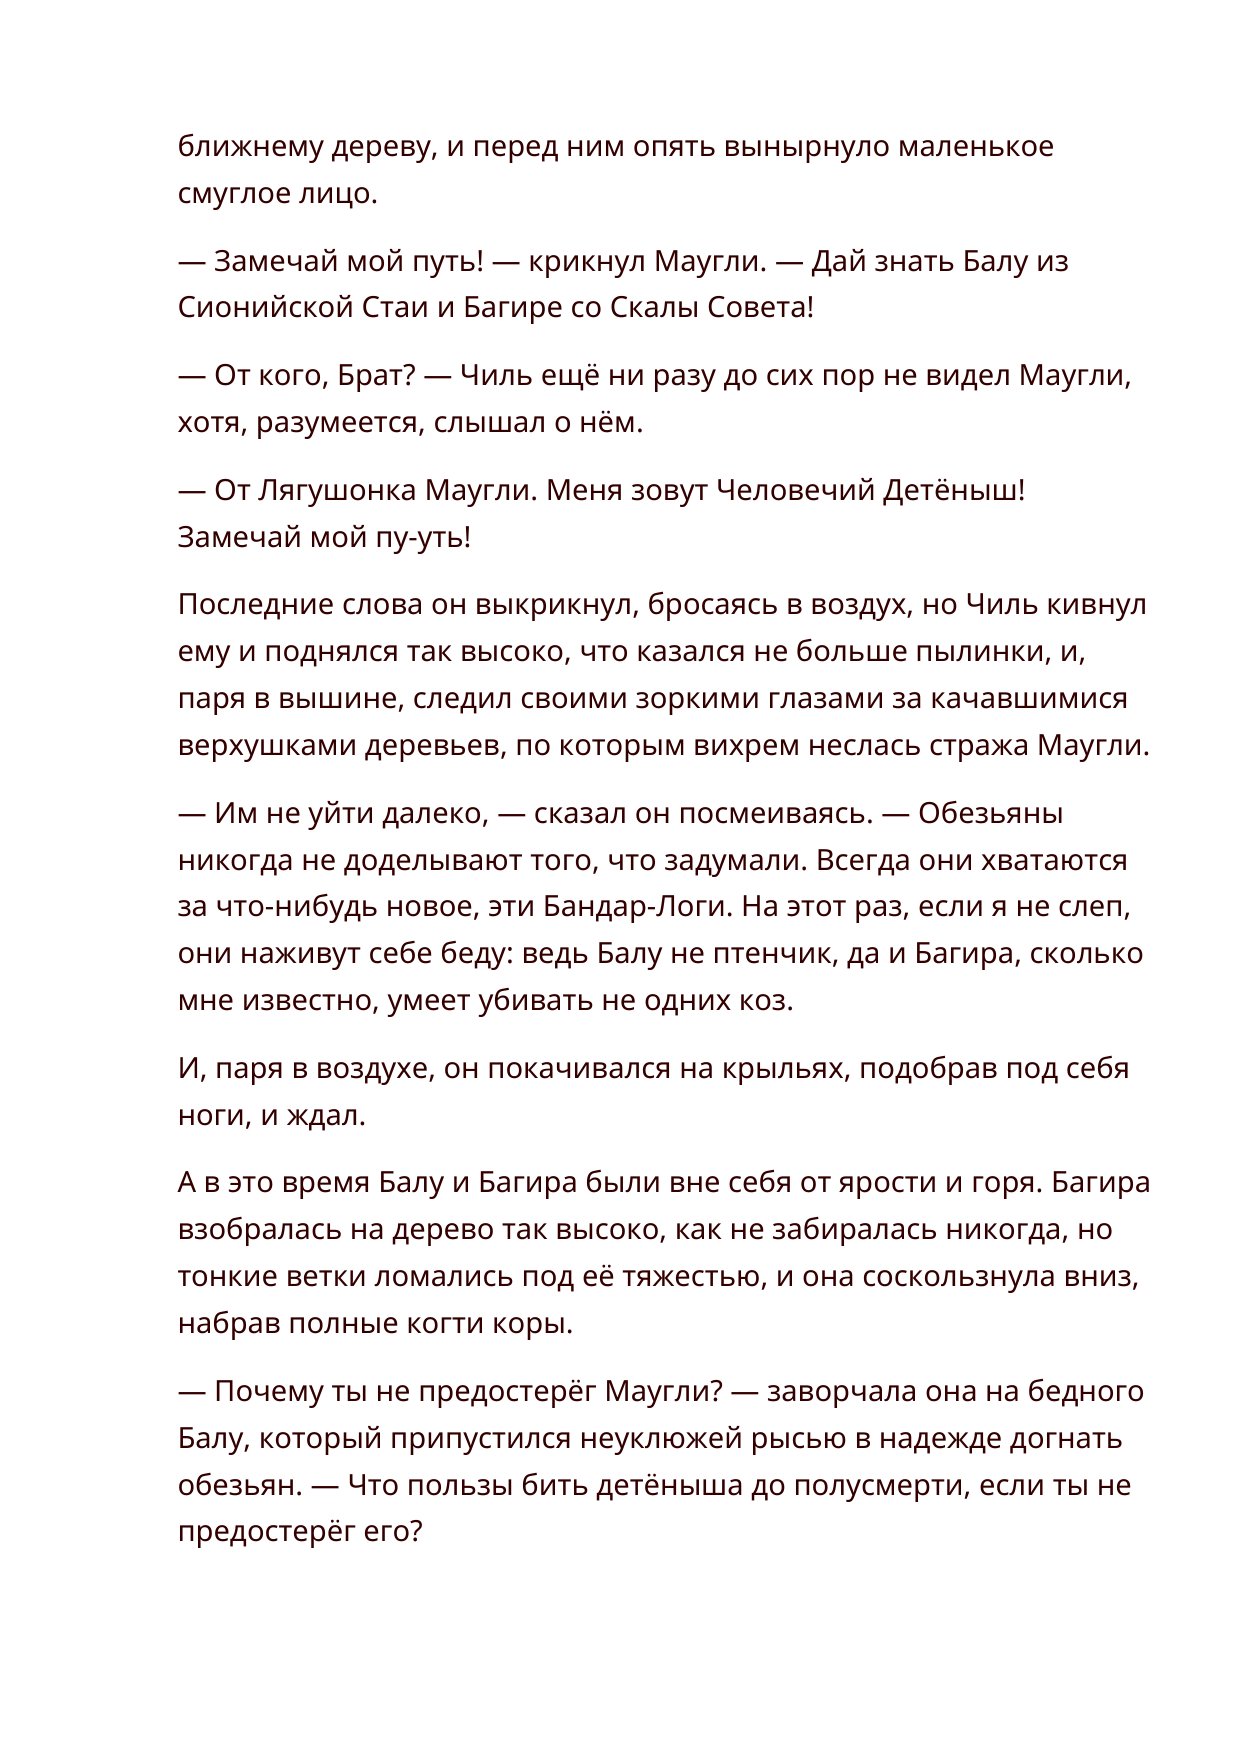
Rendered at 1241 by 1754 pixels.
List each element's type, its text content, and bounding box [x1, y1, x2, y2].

text А в это время Балу и Багира были вне себя от ярости и горя. Багира взобралась на дерево так высоко, как не забиралась никогда, но тонкие ветки ломались под её тяжестью, и она соскользнула вниз, набрав полные когти коры. [177, 1154, 1152, 1342]
text — Им не уйти далеко, — сказал он посмеиваясь. — Обезьяны никогда не доделывают того, что задумали. Всегда они хватаются за что-нибудь новое, эти Бандар-Логи. На этот раз, если я не слеп, они наживут себе беду: ведь Балу не птенчик, да и Багира, сколько мне известно, умеет убивать не одних коз. [177, 785, 1152, 1019]
text — От кого, Брат? — Чиль ещё ни разу до сих пор не видел Маугли, хотя, разумеется, слышал о нём. [177, 347, 1152, 441]
text — Замечай мой путь! — крикнул Маугли. — Дай знать Балу из Сионийской Стаи и Багире со Скалы Совета! [177, 233, 1152, 326]
text — Почему ты не предостерёг Маугли? — заворчала она на бедного Балу, который припустился неуклюжей рысью в надежде догнать обезьян. — Что пользы бить детёныша до полусмерти, если ты не предостерёг его? [177, 1363, 1152, 1550]
text Последние слова он выкрикнул, бросаясь в воздух, но Чиль кивнул ему и поднялся так высоко, что казался не больше пылинки, и, паря в вышине, следил своими зоркими глазами за качавшимися верхушками деревьев, по которым вихрем неслась стража Маугли. [177, 576, 1152, 764]
text — От Лягушонка Маугли. Меня зовут Человечий Детёныш! Замечай мой пу-уть! [177, 462, 1152, 556]
text ближнему дереву, и перед ним опять вынырнуло маленькое смуглое лицо. [177, 118, 1152, 212]
text И, паря в воздухе, он покачивался на крыльях, подобрав под себя ноги, и ждал. [177, 1040, 1152, 1134]
